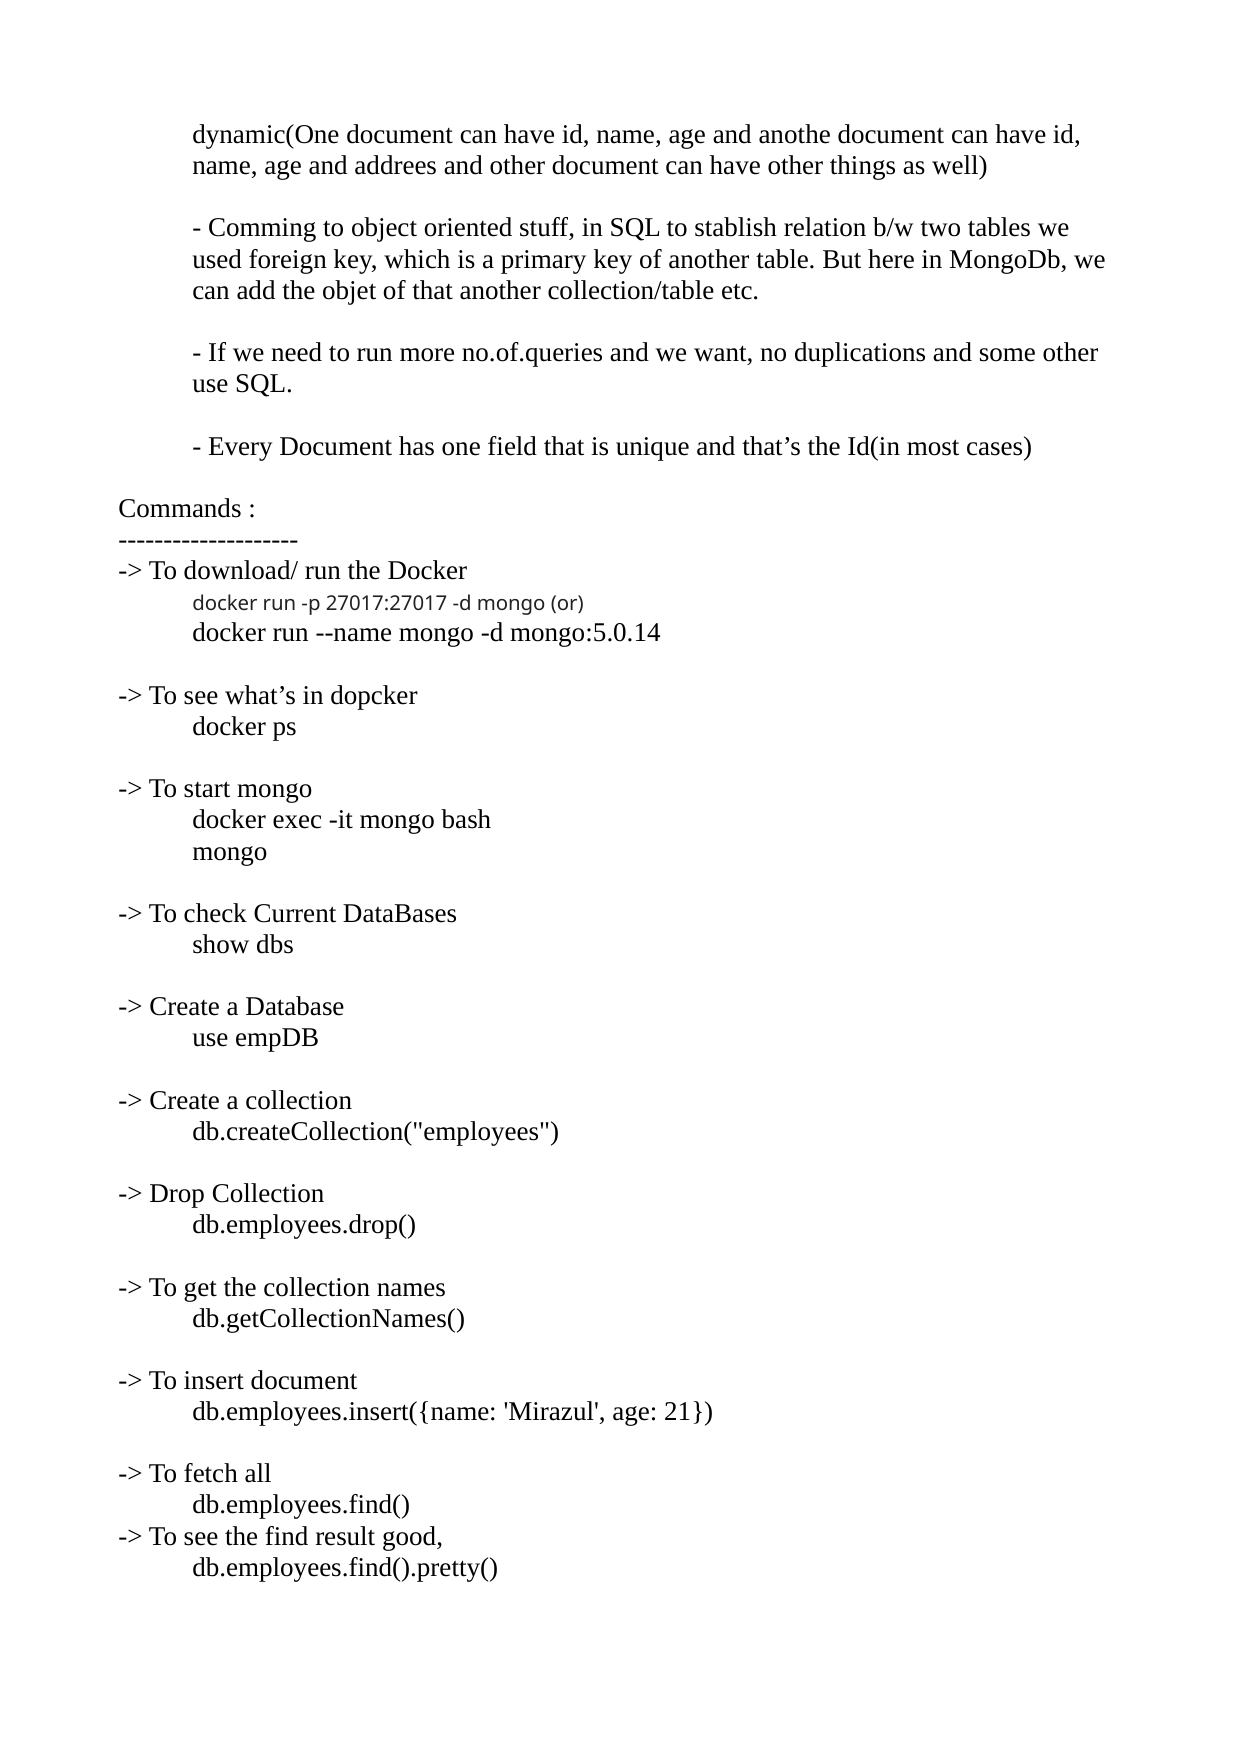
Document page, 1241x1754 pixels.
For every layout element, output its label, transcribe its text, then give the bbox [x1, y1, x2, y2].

text -> Drop Collection [118, 1177, 1122, 1208]
text docker run -p 27017:27017 -d mongo (or) [118, 585, 1122, 617]
text -> To download/ run the Docker [118, 554, 1122, 585]
text - Comming to object oriented stuff, in SQL to stablish relation b/w two tables we used foreign key, which is a primary key of another table. But here in MongoDb, we can add the objet of that another collection/table etc. [118, 212, 1122, 305]
text -> To insert document [118, 1364, 1122, 1395]
text -> To see the find result good, [118, 1520, 1122, 1551]
text -> To check Current DataBases [118, 897, 1122, 928]
text use empDB [118, 1021, 1122, 1053]
text -> To fetch all [118, 1457, 1122, 1489]
text -> Create a Database [118, 990, 1122, 1021]
text - Every Document has one field that is unique and that’s the Id(in most cases) [118, 429, 1122, 461]
text -> To get the collection names [118, 1271, 1122, 1302]
text db.getCollectionNames() [118, 1302, 1122, 1333]
text show dbs [118, 928, 1122, 959]
text docker ps [118, 710, 1122, 741]
text docker run --name mongo -d mongo:5.0.14 [118, 617, 1122, 648]
text Commands : [118, 492, 1122, 523]
text docker exec -it mongo bash [118, 803, 1122, 834]
text dynamic(One document can have id, name, age and anothe document can have id, name, age and addrees and other document can have other things as well) [118, 118, 1122, 180]
text db.employees.find() [118, 1489, 1122, 1520]
text -> Create a collection [118, 1084, 1122, 1115]
text db.createCollection("employees") [118, 1115, 1122, 1146]
text db.employees.insert({name: 'Mirazul', age: 21}) [118, 1395, 1122, 1426]
text db.employees.find().pretty() [118, 1551, 1122, 1582]
text -> To start mongo [118, 772, 1122, 803]
text db.employees.drop() [118, 1208, 1122, 1239]
text -------------------- [118, 523, 1122, 554]
text mongo [118, 834, 1122, 866]
text - If we need to run more no.of.queries and we want, no duplications and some other use SQL. [118, 336, 1122, 398]
text -> To see what’s in dopcker [118, 679, 1122, 710]
